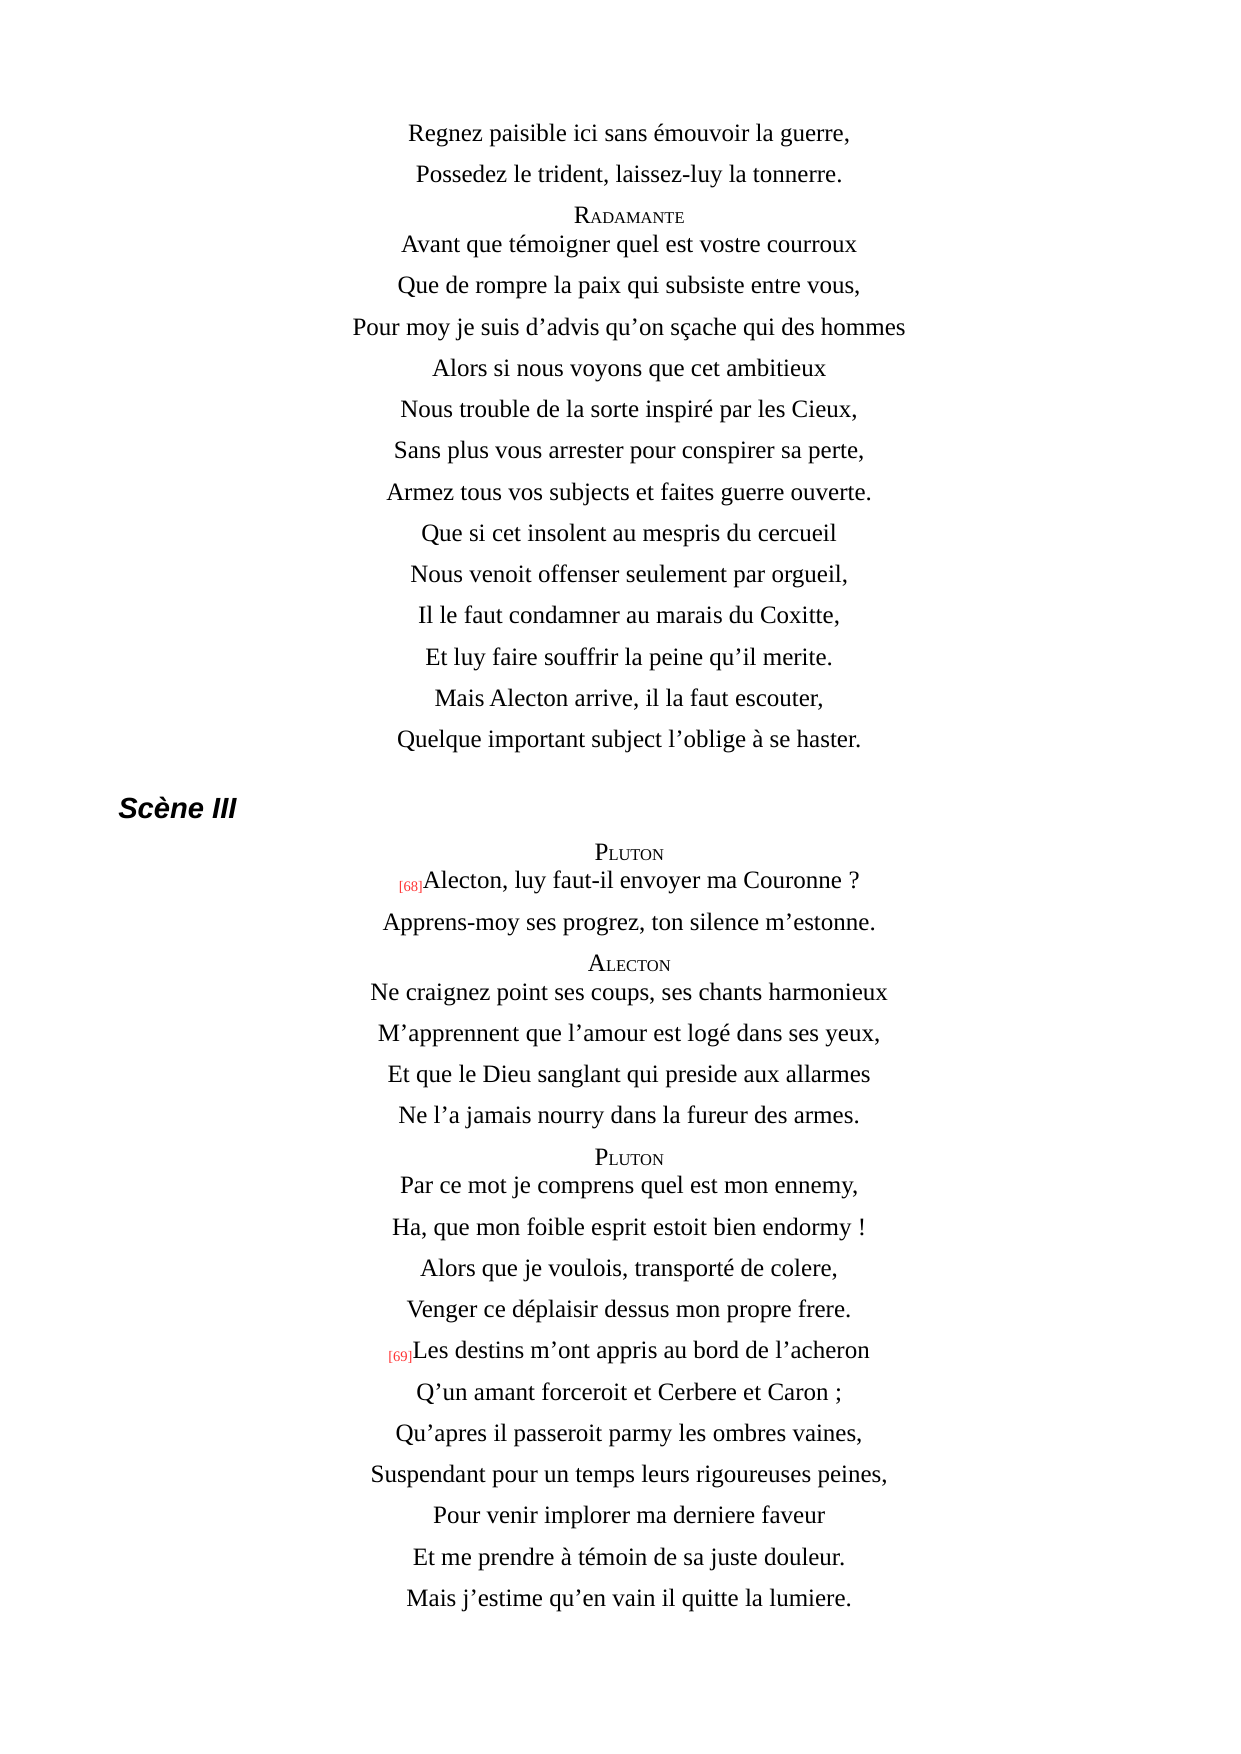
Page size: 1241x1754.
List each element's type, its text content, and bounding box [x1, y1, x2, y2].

text Il le faut condamner au marais du Coxitte, [118, 601, 1122, 629]
text Quelque important subject l’oblige à se haster. [118, 724, 1122, 753]
text Ha, que mon foible esprit estoit bien endormy ! [118, 1212, 1122, 1240]
text Possedez le trident, laissez-luy la tonnerre. [118, 159, 1122, 188]
text Alecton [118, 948, 1122, 977]
subtitle Scène III [118, 791, 1122, 824]
text Mais Alecton arrive, il la faut escouter, [118, 683, 1122, 712]
text Nous trouble de la sorte inspiré par les Cieux, [118, 394, 1122, 423]
text Pluton [118, 1142, 1122, 1170]
text Pluton [118, 837, 1122, 865]
text Et luy faire souffrir la peine qu’il merite. [118, 642, 1122, 671]
text Avant que témoigner quel est vostre courroux [118, 229, 1122, 258]
text Armez tous vos subjects et faites guerre ouverte. [118, 477, 1122, 506]
text Sans plus vous arrester pour conspirer sa perte, [118, 436, 1122, 464]
text Alors que je voulois, transporté de colere, [118, 1253, 1122, 1282]
text Mais j’estime qu’en vain il quitte la lumiere. [118, 1583, 1122, 1612]
text Apprens-moy ses progrez, ton silence m’estonne. [118, 907, 1122, 935]
text Et que le Dieu sanglant qui preside aux allarmes [118, 1059, 1122, 1088]
text Qu’apres il passeroit parmy les ombres vaines, [118, 1418, 1122, 1447]
text Nous venoit offenser seulement par orgueil, [118, 559, 1122, 588]
text Ne l’a jamais nourry dans la fureur des armes. [118, 1100, 1122, 1129]
text Q’un amant forceroit et Cerbere et Caron ; [118, 1377, 1122, 1405]
text [69]Les destins m’ont appris au bord de l’acheron [118, 1335, 1122, 1364]
text Pour moy je suis d’advis qu’on sçache qui des hommes [118, 312, 1122, 341]
text Alors si nous voyons que cet ambitieux [118, 353, 1122, 382]
text Regnez paisible ici sans émouvoir la guerre, [118, 118, 1122, 147]
text Et me prendre à témoin de sa juste douleur. [118, 1542, 1122, 1570]
text Par ce mot je comprens quel est mon ennemy, [118, 1170, 1122, 1199]
text Pour venir implorer ma derniere faveur [118, 1500, 1122, 1529]
text Venger ce déplaisir dessus mon propre frere. [118, 1294, 1122, 1323]
text Radamante [118, 201, 1122, 229]
text Ne craignez point ses coups, ses chants harmonieux [118, 977, 1122, 1005]
text Que de rompre la paix qui subsiste entre vous, [118, 271, 1122, 299]
text Que si cet insolent au mespris du cercueil [118, 518, 1122, 547]
text [68]Alecton, luy faut-il envoyer ma Couronne ? [118, 865, 1122, 894]
text M’apprennent que l’amour est logé dans ses yeux, [118, 1018, 1122, 1047]
text Suspendant pour un temps leurs rigoureuses peines, [118, 1459, 1122, 1488]
